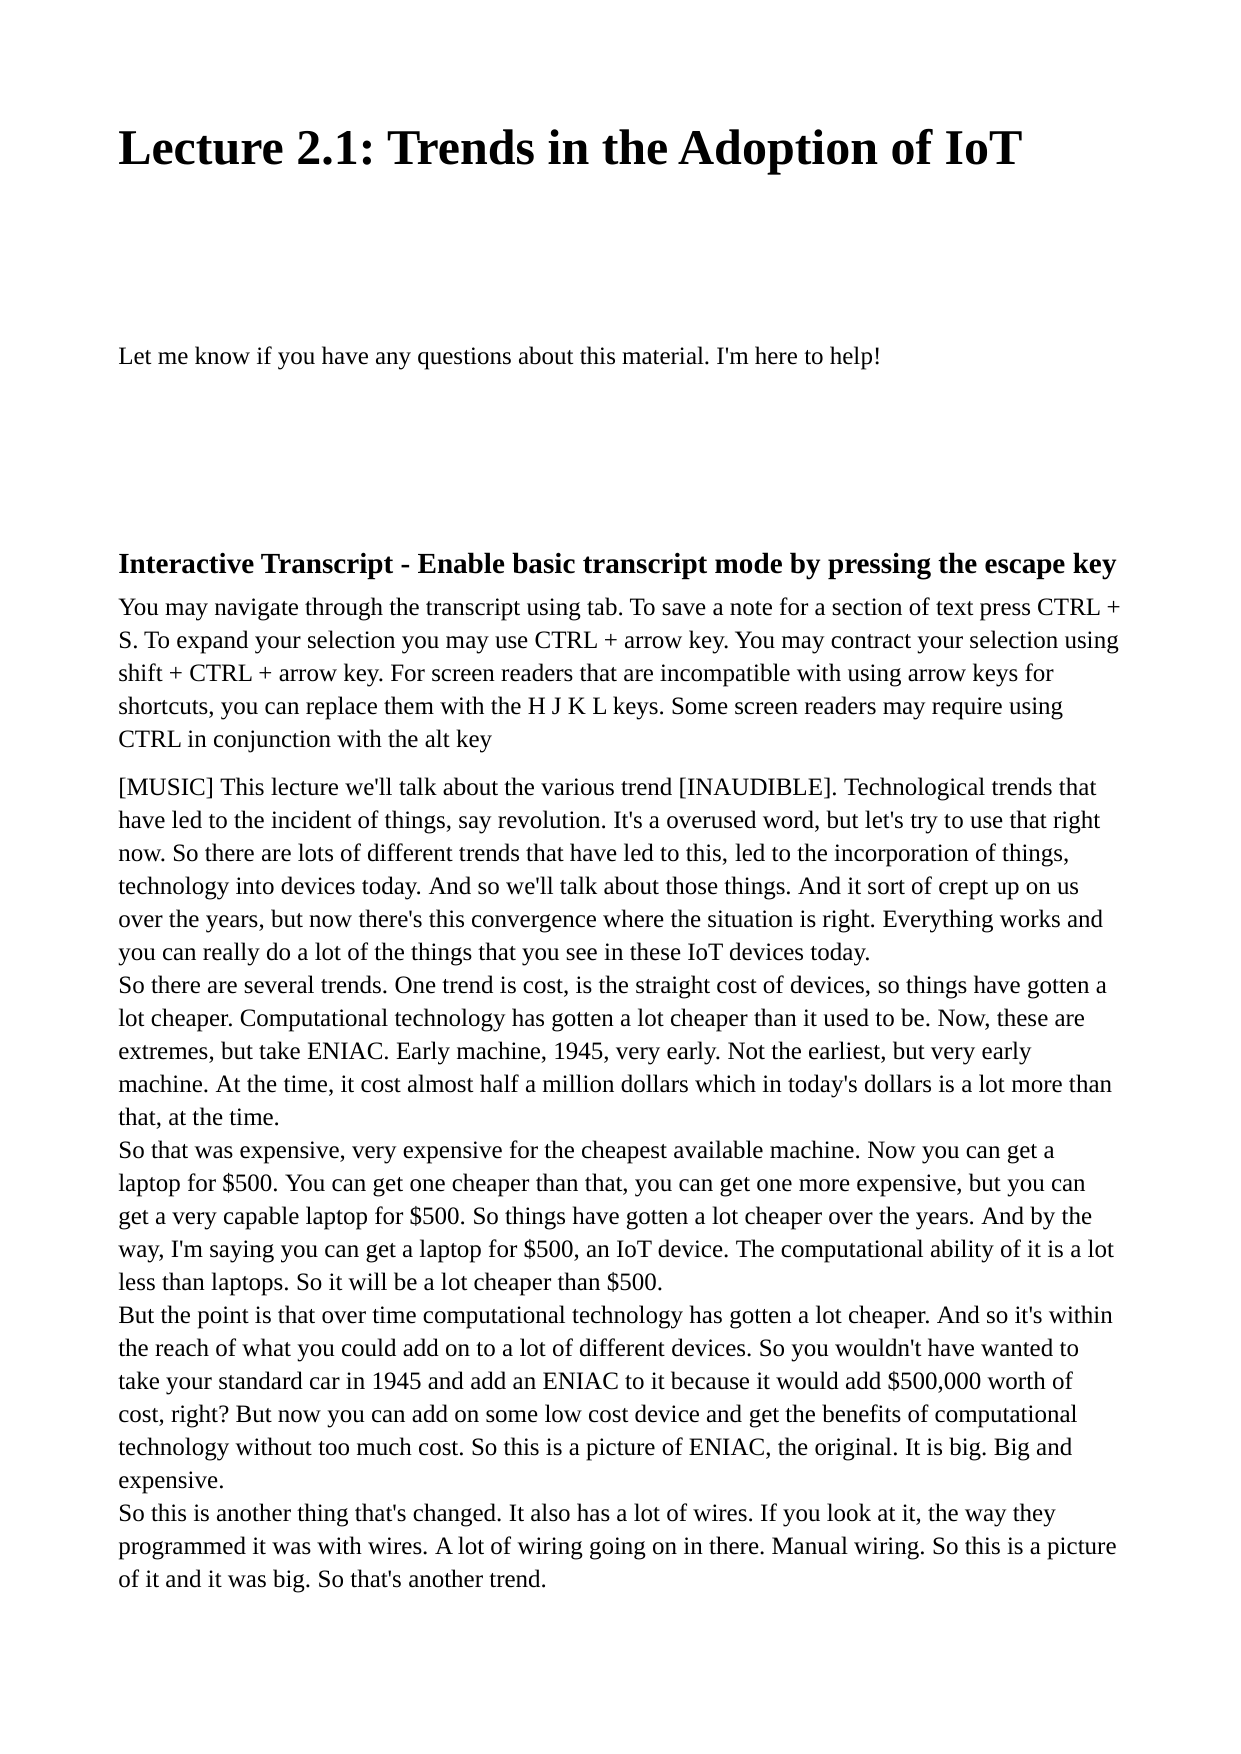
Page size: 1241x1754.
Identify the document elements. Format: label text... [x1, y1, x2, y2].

text ​ [118, 484, 1122, 513]
text ​So this is another thing that's changed. ​It also has a lot of wires. ​If you look at it, the way they programmed it was with wires. ​A lot of wiring going on in there. ​Manual wiring. ​So this is a picture of it and it was big. ​So that's another trend. [118, 1498, 1122, 1593]
text ​So that was expensive, very expensive for the cheapest available machine. ​Now you can get a laptop for $500. ​You can get one cheaper than that, you can get one more expensive, but ​you can get a very capable laptop for $500. ​So things have gotten a lot cheaper over the years. ​And by the way, I'm saying you can get a laptop for $500, an IoT device. ​The computational ability of it is a lot less than laptops. ​So it will be a lot cheaper than $500. [118, 1135, 1122, 1296]
subtitle Interactive Transcript - Enable basic transcript mode by pressing the escape key [118, 546, 1122, 579]
subtitle Lecture 2.1: Trends in the Adoption of IoT [118, 118, 1122, 176]
text Let me know if you have any questions about this material. I'm here to help! [118, 341, 1122, 370]
text You may navigate through the transcript using tab. To save a note for a section of text press CTRL + S. To expand your selection you may use CTRL + arrow key. You may contract your selection using shift + CTRL + arrow key. For screen readers that are incompatible with using arrow keys for shortcuts, you can replace them with the H J K L keys. Some screen readers may require using CTRL in conjunction with the alt key [118, 592, 1122, 753]
text ​But the point is that over time computational technology has ​gotten a lot cheaper. ​And so it's within the reach of what you could add on to a lot of different ​devices. ​So you wouldn't have wanted to take your standard car in 1945 and ​add an ENIAC to it because it would add $500,000 worth of cost, right? ​But now you can add on some low cost device and ​get the benefits of computational technology without too much cost. ​So this is a picture of ENIAC, the original. ​It is big. ​Big and expensive. [118, 1300, 1122, 1494]
text ​So there are several trends. ​One trend is cost, is the straight cost of devices, ​so things have gotten a lot cheaper. ​Computational technology has gotten a lot cheaper than it used to be. ​Now, these are extremes, but take ENIAC. ​Early machine, 1945, very early. ​Not the earliest, but very early machine. ​At the time, it cost almost half a million dollars which in today's dollars is a lot ​more than that, at the time. [118, 970, 1122, 1131]
text ​[MUSIC] ​This lecture we'll talk about the various trend [INAUDIBLE]. ​Technological trends that have led to the incident of things, say revolution. ​It's a overused word, but let's try to use that right now. ​So there are lots of different trends that have led to this, ​led to the incorporation of things, technology into devices today. ​And so we'll talk about those things. ​And it sort of crept up on us over the years, ​but now there's this convergence where the situation is right. ​Everything works and ​you can really do a lot of the things that you see in these IoT devices today. [118, 772, 1122, 966]
